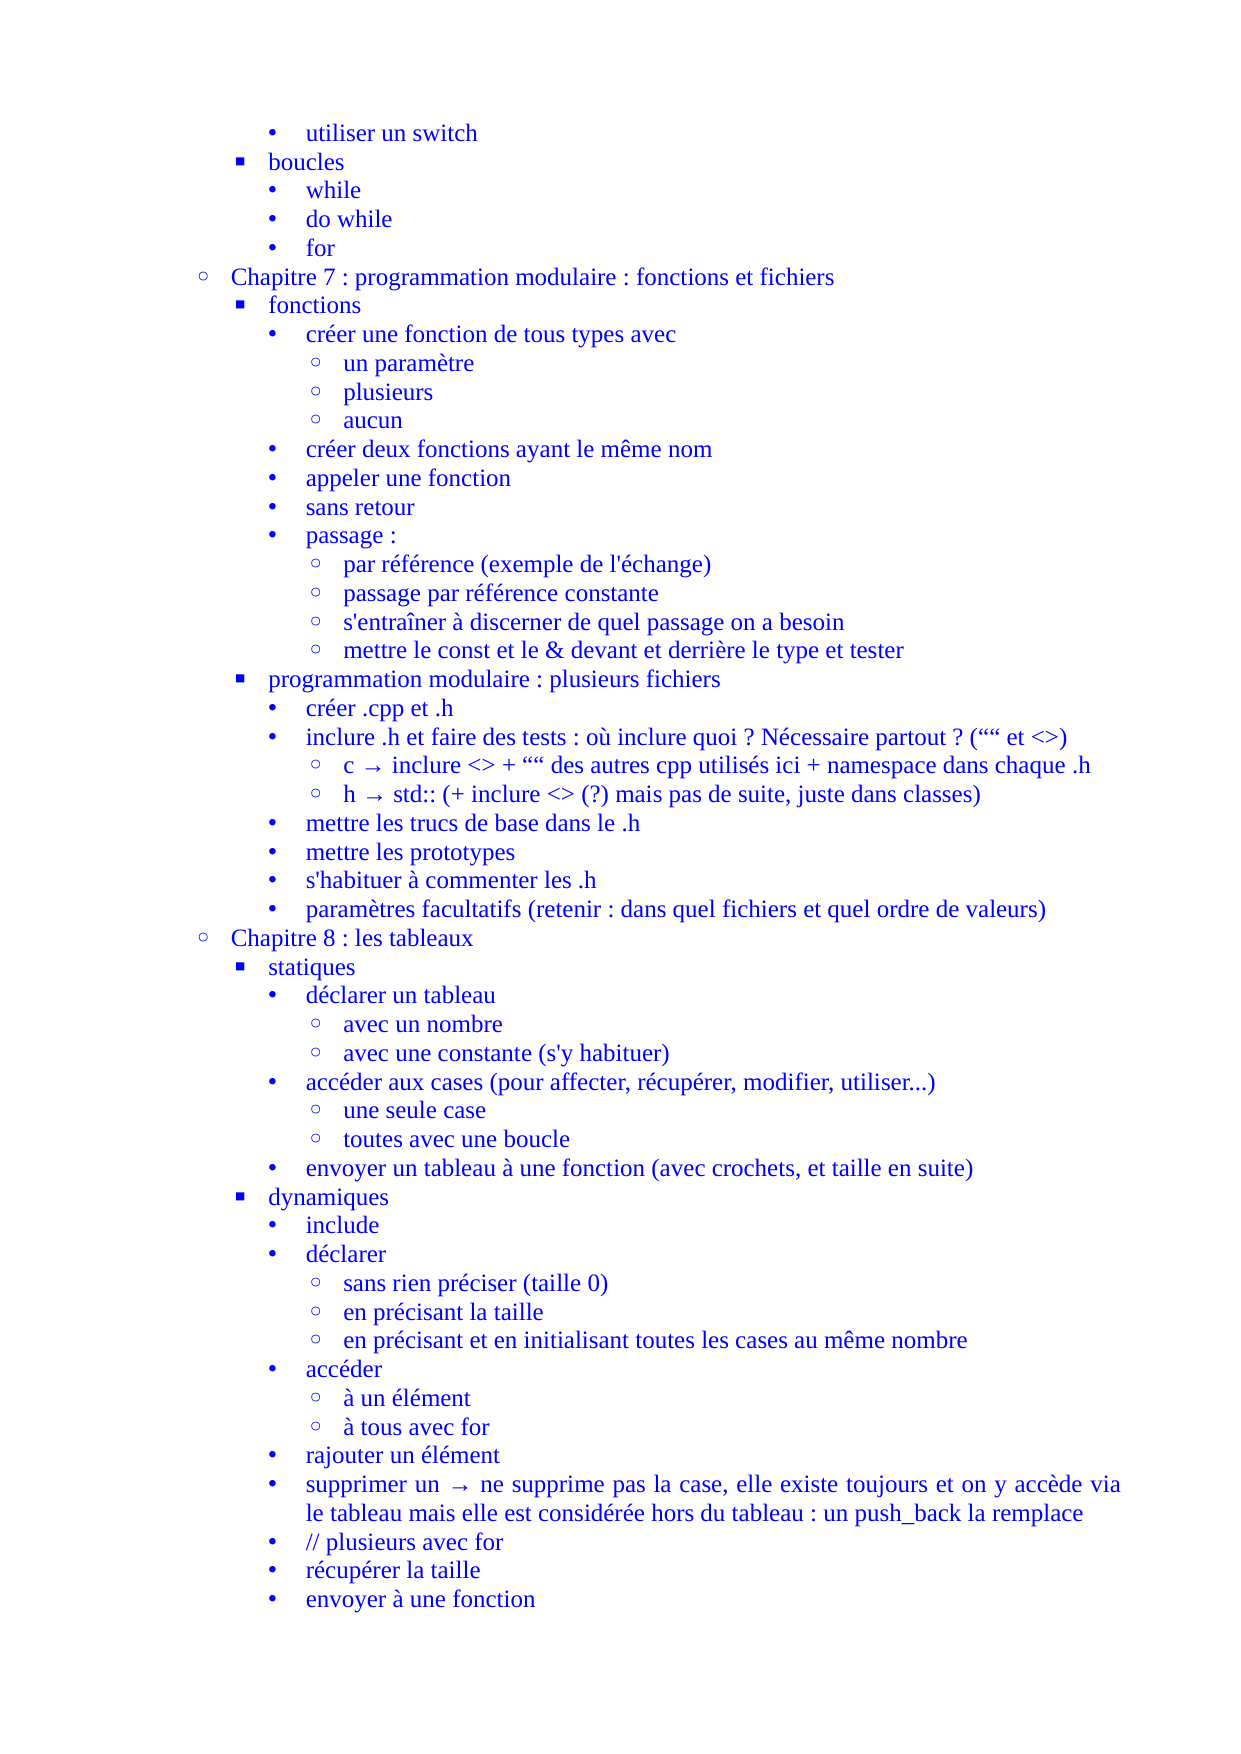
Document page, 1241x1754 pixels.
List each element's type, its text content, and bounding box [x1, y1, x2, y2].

list for [268, 233, 1122, 262]
list dynamiques [231, 1182, 1122, 1211]
list supprimer un → ne supprime pas la case, elle existe toujours et on y accède via le tableau mais elle est considérée hors du tableau : un push_back la remplace [268, 1469, 1122, 1527]
list inclure .h et faire des tests : où inclure quoi ? Nécessaire partout ? (““ et <>) [268, 722, 1122, 751]
list un paramètre [306, 348, 1122, 377]
list accéder [268, 1354, 1122, 1383]
list c → inclure <> + ““ des autres cpp utilisés ici + namespace dans chaque .h [306, 751, 1122, 779]
list appeler une fonction [268, 463, 1122, 492]
list envoyer un tableau à une fonction (avec crochets, et taille en suite) [268, 1153, 1122, 1182]
list toutes avec une boucle [306, 1124, 1122, 1153]
list en précisant et en initialisant toutes les cases au même nombre [306, 1326, 1122, 1354]
list par référence (exemple de l'échange) [306, 549, 1122, 578]
list créer .cpp et .h [268, 693, 1122, 722]
list passage par référence constante [306, 578, 1122, 607]
list passage : [268, 521, 1122, 549]
list mettre le const et le & devant et derrière le type et tester [306, 636, 1122, 664]
list sans retour [268, 492, 1122, 521]
list s'habituer à commenter les .h [268, 866, 1122, 894]
list fonctions [231, 291, 1122, 319]
list programmation modulaire : plusieurs fichiers [231, 664, 1122, 693]
list à tous avec for [306, 1412, 1122, 1441]
list en précisant la taille [306, 1297, 1122, 1326]
list mettre les trucs de base dans le .h [268, 808, 1122, 837]
list paramètres facultatifs (retenir : dans quel fichiers et quel ordre de valeurs) [268, 894, 1122, 923]
list déclarer un tableau [268, 981, 1122, 1009]
list envoyer à une fonction [268, 1584, 1122, 1613]
list mettre les prototypes [268, 837, 1122, 866]
list récupérer la taille [268, 1556, 1122, 1584]
list do while [268, 204, 1122, 233]
list Chapitre 8 : les tableaux [193, 923, 1122, 952]
list utiliser un switch [268, 118, 1122, 147]
list h → std:: (+ inclure <> (?) mais pas de suite, juste dans classes) [306, 779, 1122, 808]
list accéder aux cases (pour affecter, récupérer, modifier, utiliser...) [268, 1067, 1122, 1096]
list sans rien préciser (taille 0) [306, 1268, 1122, 1297]
list à un élément [306, 1383, 1122, 1412]
list boucles [231, 147, 1122, 176]
list Chapitre 7 : programmation modulaire : fonctions et fichiers [193, 262, 1122, 291]
list statiques [231, 952, 1122, 981]
list aucun [306, 406, 1122, 434]
list avec une constante (s'y habituer) [306, 1038, 1122, 1067]
list rajouter un élément [268, 1441, 1122, 1469]
list s'entraîner à discerner de quel passage on a besoin [306, 607, 1122, 636]
list while [268, 176, 1122, 204]
list créer deux fonctions ayant le même nom [268, 434, 1122, 463]
list créer une fonction de tous types avec [268, 319, 1122, 348]
list une seule case [306, 1096, 1122, 1124]
list avec un nombre [306, 1009, 1122, 1038]
list plusieurs [306, 377, 1122, 406]
list include [268, 1211, 1122, 1239]
list déclarer [268, 1239, 1122, 1268]
list // plusieurs avec for [268, 1527, 1122, 1556]
